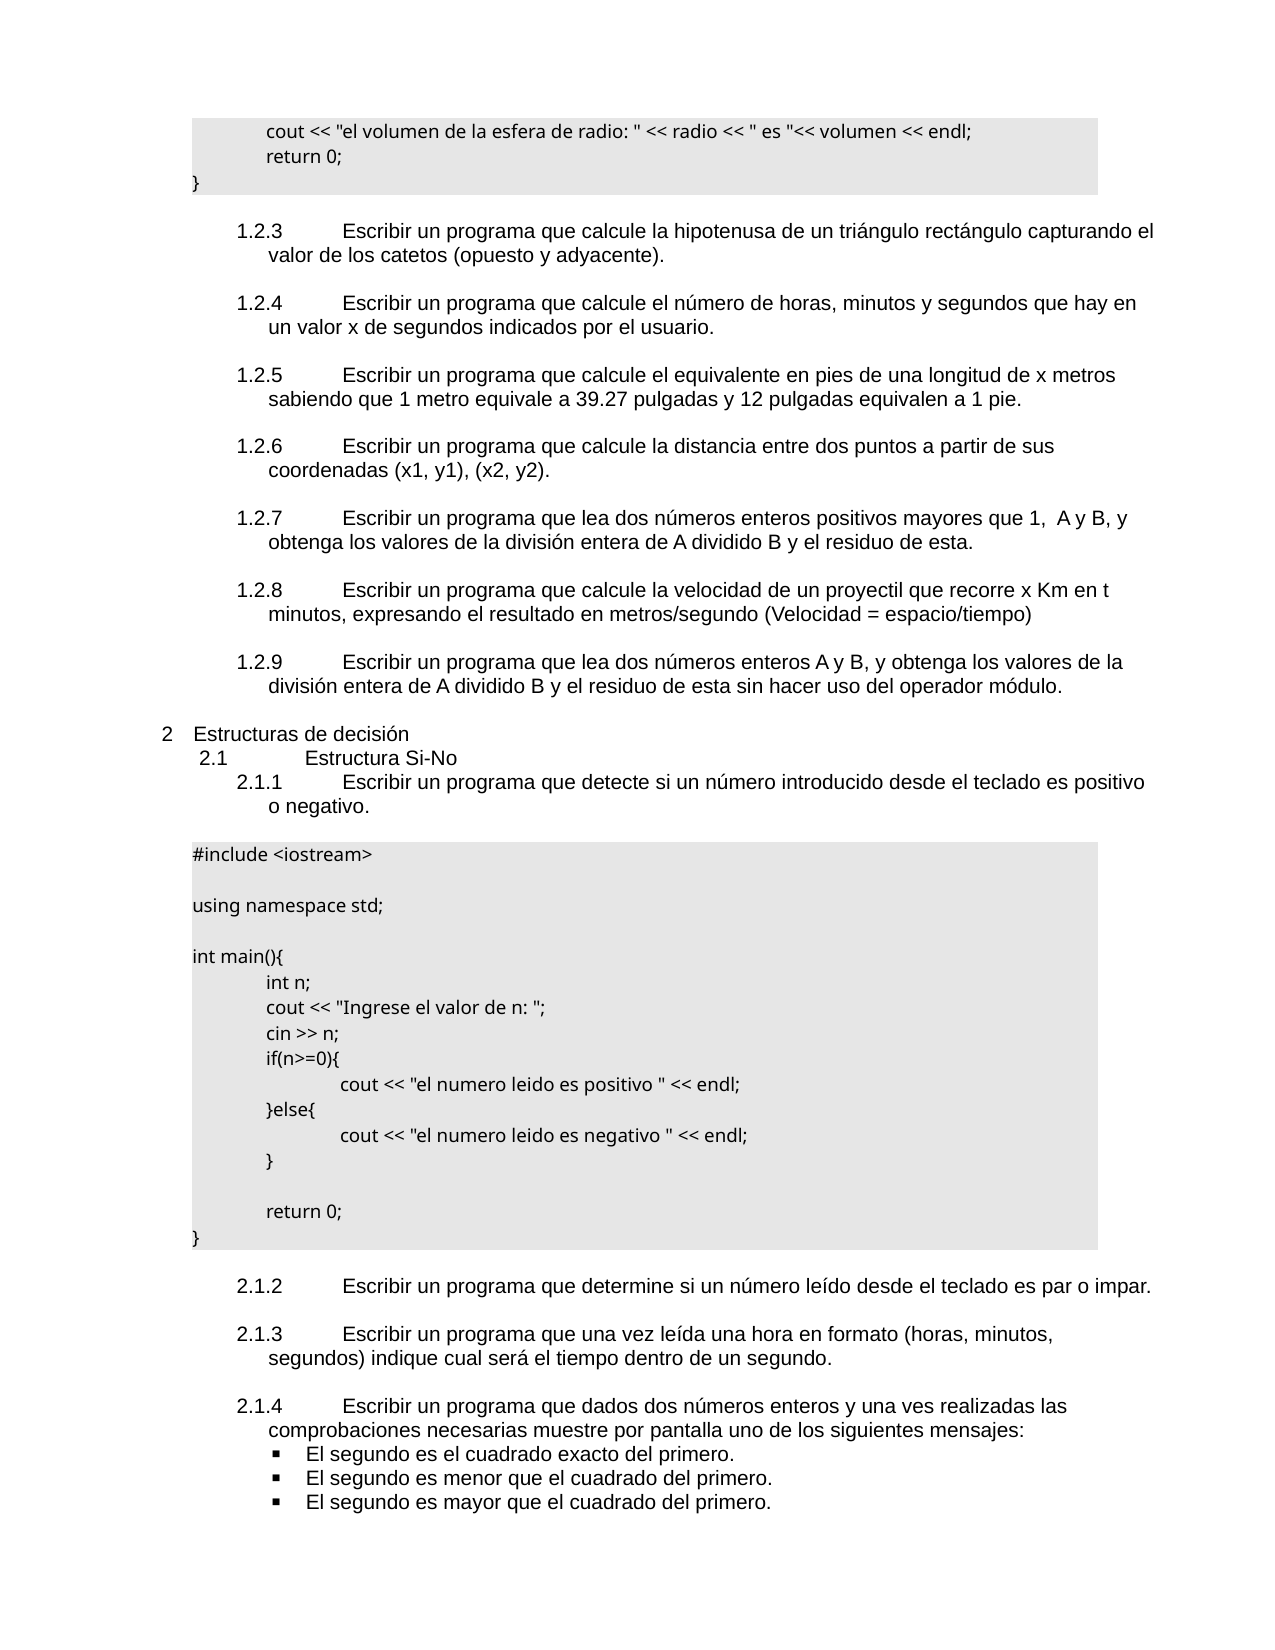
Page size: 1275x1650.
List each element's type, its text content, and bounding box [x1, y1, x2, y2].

list Escribir un programa que calcule el número de horas, minutos y segundos que hay en un valor x de segundos indicados por el usuario. [231, 291, 1157, 338]
text int main(){ [192, 944, 1098, 969]
list Escribir un programa que calcule la distancia entre dos puntos a partir de sus coordenadas (x1, y1), (x2, y2). [231, 434, 1157, 482]
text } [192, 1148, 1098, 1173]
list Escribir un programa que detecte si un número introducido desde el teclado es positivo o negativo. [231, 770, 1157, 818]
list El segundo es mayor que el cuadrado del primero. [268, 1490, 1157, 1514]
text using namespace std; [192, 893, 1098, 918]
list Escribir un programa que calcule el equivalente en pies de una longitud de x metros sabiendo que 1 metro equivale a 39.27 pulgadas y 12 pulgadas equivalen a 1 pie. [231, 362, 1157, 410]
text if(n>=0){ [192, 1046, 1098, 1071]
text cout << "el numero leido es negativo " << endl; [192, 1122, 1098, 1148]
list Escribir un programa que determine si un número leído desde el teclado es par o impar. [231, 1274, 1157, 1298]
list Estructuras de decisión [156, 722, 1157, 746]
list Escribir un programa que una vez leída una hora en formato (horas, minutos, segundos) indique cual será el tiempo dentro de un segundo. [231, 1322, 1157, 1370]
text return 0; [192, 1199, 1098, 1224]
list Escribir un programa que lea dos números enteros positivos mayores que 1, A y B, y obtenga los valores de la división entera de A dividido B y el residuo de esta. [231, 506, 1157, 554]
list El segundo es el cuadrado exacto del primero. [268, 1442, 1157, 1466]
text cin >> n; [192, 1020, 1098, 1046]
text #include <iostream> [192, 842, 1098, 867]
list Escribir un programa que dados dos números enteros y una ves realizadas las comprobaciones necesarias muestre por pantalla uno de los siguientes mensajes: [231, 1394, 1157, 1442]
list Escribir un programa que calcule la hipotenusa de un triángulo rectángulo capturando el valor de los catetos (opuesto y adyacente). [231, 219, 1157, 267]
list Escribir un programa que calcule la velocidad de un proyectil que recorre x Km en t minutos, expresando el resultado en metros/segundo (Velocidad = espacio/tiempo) [231, 578, 1157, 626]
list Escribir un programa que lea dos números enteros A y B, y obtenga los valores de la división entera de A dividido B y el residuo de esta sin hacer uso del operador módulo. [231, 650, 1157, 698]
text cout << "el volumen de la esfera de radio: " << radio << " es "<< volumen << endl; [192, 118, 1098, 144]
list El segundo es menor que el cuadrado del primero. [268, 1466, 1157, 1490]
text return 0; [192, 144, 1098, 169]
text cout << "Ingrese el valor de n: "; [192, 995, 1098, 1020]
text } [192, 169, 1098, 195]
text int n; [192, 969, 1098, 995]
text cout << "el numero leido es positivo " << endl; [192, 1071, 1098, 1097]
text }else{ [192, 1097, 1098, 1122]
text } [192, 1224, 1098, 1250]
list Estructura Si-No [193, 746, 1157, 770]
